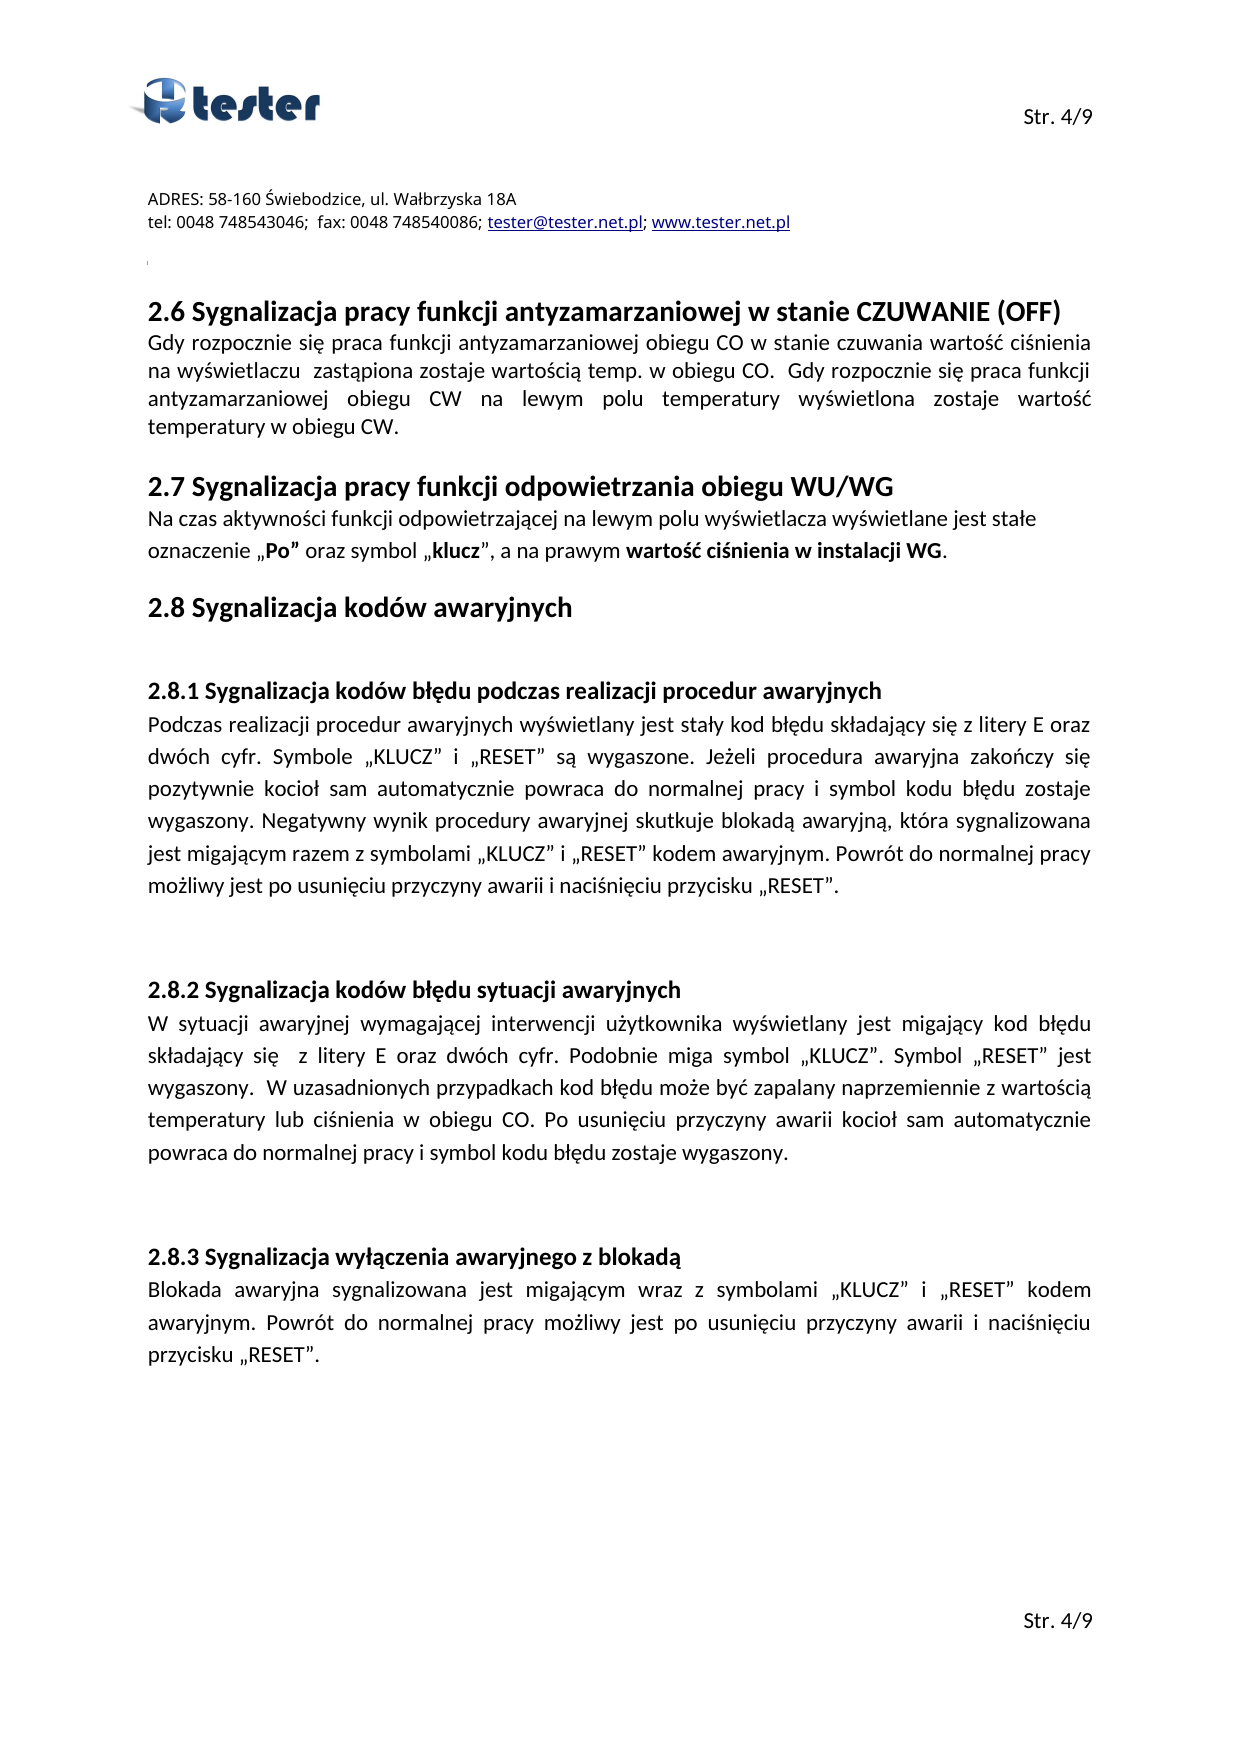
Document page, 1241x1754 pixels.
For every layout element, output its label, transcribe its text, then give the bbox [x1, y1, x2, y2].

text Gdy rozpocznie się praca funkcji antyzamarzaniowej obiegu CO w stanie czuwania wartość ciśnienia na wyświetlaczu zastąpiona zostaje wartością temp. w obiegu CO. Gdy rozpocznie się praca funkcji antyzamarzaniowej obiegu CW na lewym polu temperatury wyświetlona zostaje wartość temperatury w obiegu CW. [148, 328, 1093, 440]
subtitle 2.8.2 Sygnalizacja kodów błędu sytuacji awaryjnych [148, 974, 1093, 1004]
text 2.7 Sygnalizacja pracy funkcji odpowietrzania obiegu WU/WG [148, 468, 1093, 504]
subtitle 2.8.3 Sygnalizacja wyłączenia awaryjnego z blokadą [148, 1241, 1093, 1271]
text Podczas realizacji procedur awaryjnych wyświetlany jest stały kod błędu składający się z litery E oraz dwóch cyfr. Symbole „KLUCZ” i „RESET” są wygaszone. Jeżeli procedura awaryjna zakończy się pozytywnie kocioł sam automatycznie powraca do normalnej pracy i symbol kodu błędu zostaje wygaszony. Negatywny wynik procedury awaryjnej skutkuje blokadą awaryjną, która sygnalizowana jest migającym razem z symbolami „KLUCZ” i „RESET” kodem awaryjnym. Powrót do normalnej pracy możliwy jest po usunięciu przyczyny awarii i naciśnięciu przycisku „RESET”. [148, 710, 1093, 899]
text Na czas aktywności funkcji odpowietrzającej na lewym polu wyświetlacza wyświetlane jest stałe oznaczenie „Po” oraz symbol „klucz”, a na prawym wartość ciśnienia w instalacji WG. [148, 504, 1093, 564]
subtitle 2.8.1 Sygnalizacja kodów błędu podczas realizacji procedur awaryjnych [148, 675, 1093, 705]
text W sytuacji awaryjnej wymagającej interwencji użytkownika wyświetlany jest migający kod błędu składający się z litery E oraz dwóch cyfr. Podobnie miga symbol „KLUCZ”. Symbol „RESET” jest wygaszony. W uzasadnionych przypadkach kod błędu może być zapalany naprzemiennie z wartością temperatury lub ciśnienia w obiegu CO. Po usunięciu przyczyny awarii kocioł sam automatycznie powraca do normalnej pracy i symbol kodu błędu zostaje wygaszony. [148, 1009, 1093, 1166]
text 2.6 Sygnalizacja pracy funkcji antyzamarzaniowej w stanie CZUWANIE (OFF) [148, 293, 1093, 328]
text Blokada awaryjna sygnalizowana jest migającym wraz z symbolami „KLUCZ” i „RESET” kodem awaryjnym. Powrót do normalnej pracy możliwy jest po usunięciu przyczyny awarii i naciśnięciu przycisku „RESET”. [148, 1276, 1093, 1368]
text 2.8 Sygnalizacja kodów awaryjnych [148, 589, 1093, 625]
